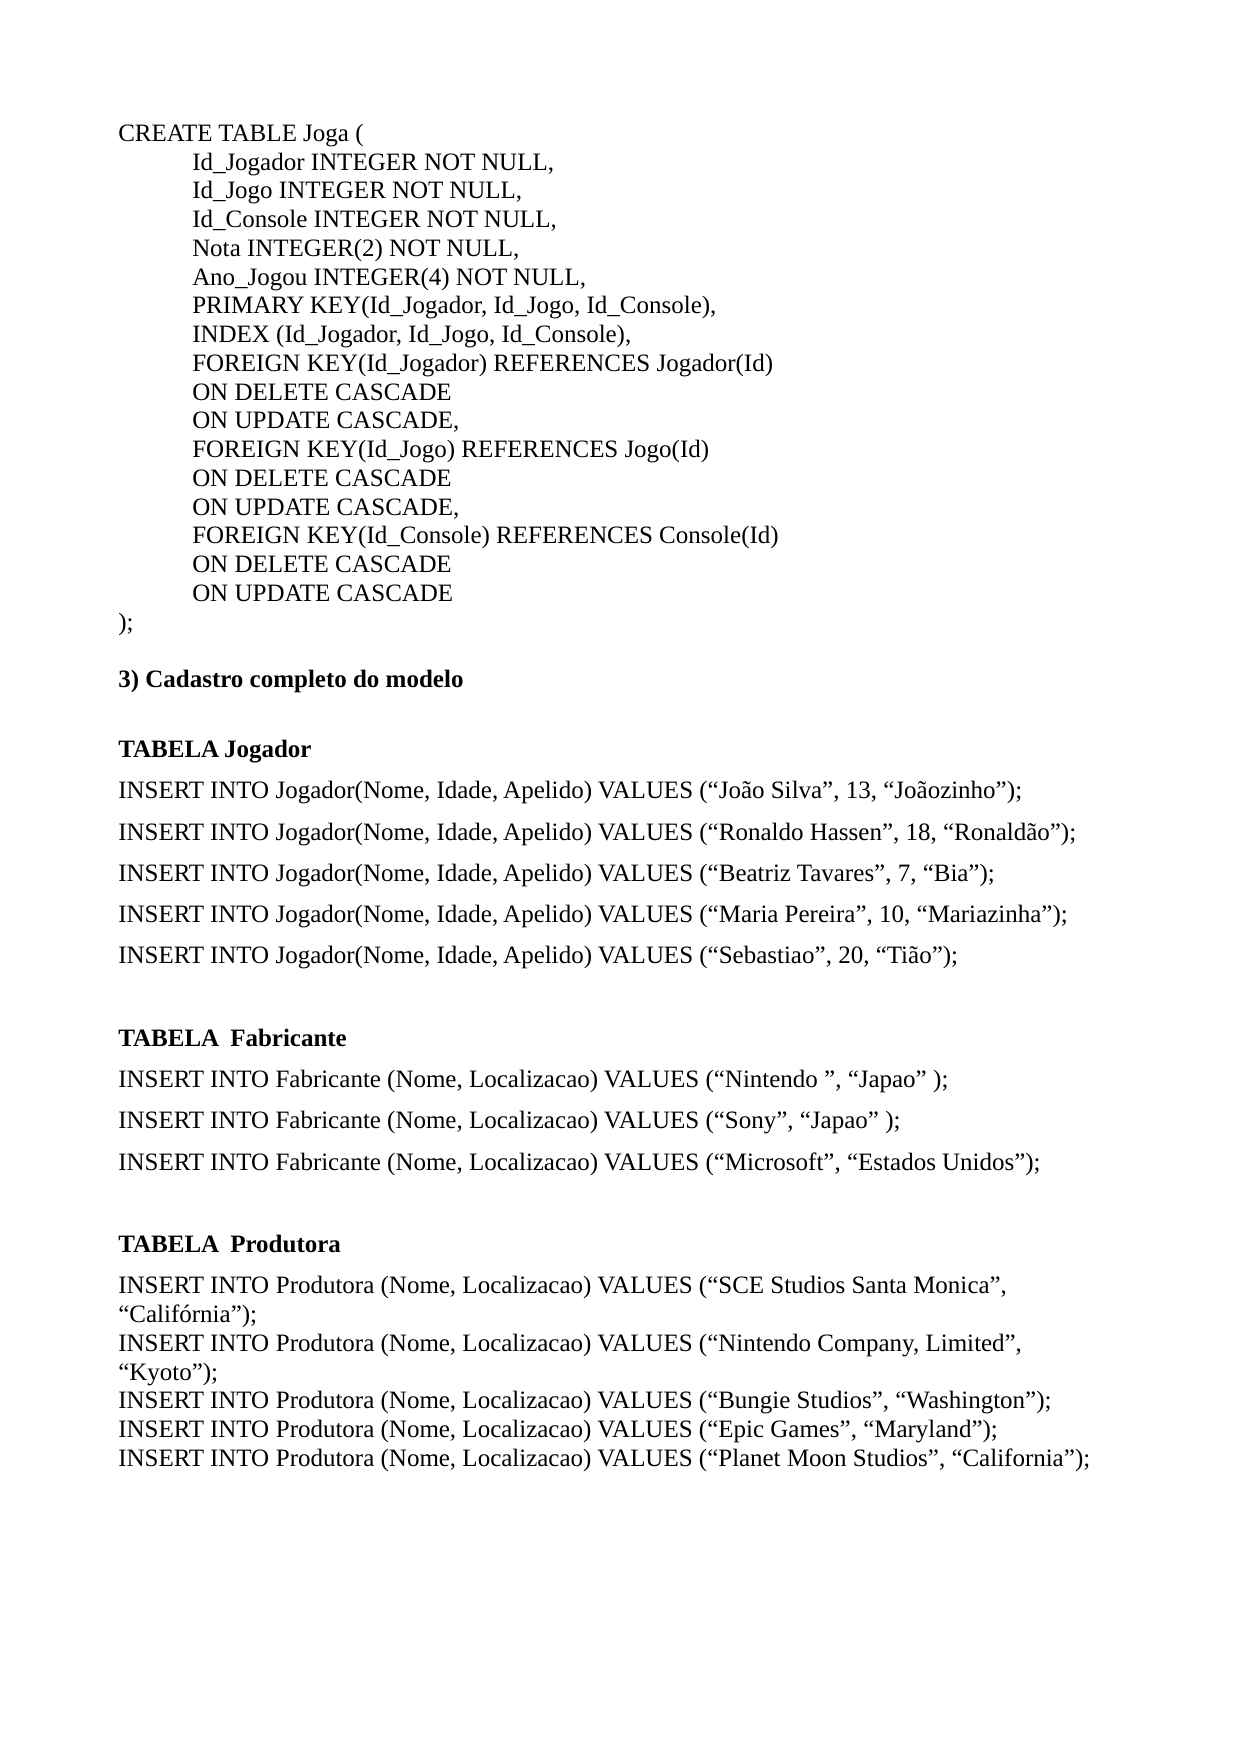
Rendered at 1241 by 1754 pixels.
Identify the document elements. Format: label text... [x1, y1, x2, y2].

text FOREIGN KEY(Id_Jogador) REFERENCES Jogador(Id) [118, 348, 1122, 377]
text INSERT INTO Produtora (Nome, Localizacao) VALUES (“SCE Studios Santa Monica”, “Califórnia”); [118, 1271, 1122, 1328]
text 3) Cadastro completo do modelo [118, 664, 1122, 693]
text CREATE TABLE Joga ( [118, 118, 1122, 147]
text FOREIGN KEY(Id_Jogo) REFERENCES Jogo(Id) [118, 434, 1122, 463]
text INSERT INTO Produtora (Nome, Localizacao) VALUES (“Nintendo Company, Limited”, “Kyoto”); [118, 1328, 1122, 1386]
text ); [118, 607, 1122, 636]
text INSERT INTO Fabricante (Nome, Localizacao) VALUES (“Microsoft”, “Estados Unidos”); [118, 1147, 1122, 1176]
text ON UPDATE CASCADE, [118, 492, 1122, 521]
text FOREIGN KEY(Id_Console) REFERENCES Console(Id) [118, 521, 1122, 549]
text Nota INTEGER(2) NOT NULL, [118, 233, 1122, 262]
text INSERT INTO Fabricante (Nome, Localizacao) VALUES (“Nintendo ”, “Japao” ); [118, 1064, 1122, 1093]
text TABELA Produtora [118, 1229, 1122, 1258]
text ON UPDATE CASCADE [118, 578, 1122, 607]
text INSERT INTO Fabricante (Nome, Localizacao) VALUES (“Sony”, “Japao” ); [118, 1106, 1122, 1134]
text Id_Console INTEGER NOT NULL, [118, 204, 1122, 233]
text Ano_Jogou INTEGER(4) NOT NULL, [118, 262, 1122, 291]
text INSERT INTO Jogador(Nome, Idade, Apelido) VALUES (“Beatriz Tavares”, 7, “Bia”); [118, 858, 1122, 887]
text PRIMARY KEY(Id_Jogador, Id_Jogo, Id_Console), [118, 291, 1122, 319]
text Id_Jogador INTEGER NOT NULL, [118, 147, 1122, 176]
text TABELA Fabricante [118, 1023, 1122, 1052]
text INSERT INTO Produtora (Nome, Localizacao) VALUES (“Planet Moon Studios”, “California”); [118, 1443, 1122, 1472]
text INSERT INTO Jogador(Nome, Idade, Apelido) VALUES (“Maria Pereira”, 10, “Mariazinha”); [118, 899, 1122, 928]
text ON UPDATE CASCADE, [118, 406, 1122, 434]
text INSERT INTO Produtora (Nome, Localizacao) VALUES (“Bungie Studios”, “Washington”); [118, 1386, 1122, 1414]
text ON DELETE CASCADE [118, 463, 1122, 492]
text INSERT INTO Produtora (Nome, Localizacao) VALUES (“Epic Games”, “Maryland”); [118, 1414, 1122, 1443]
text INSERT INTO Jogador(Nome, Idade, Apelido) VALUES (“Ronaldo Hassen”, 18, “Ronaldão”); [118, 817, 1122, 846]
text INDEX (Id_Jogador, Id_Jogo, Id_Console), [118, 319, 1122, 348]
text TABELA Jogador [118, 734, 1122, 763]
text ON DELETE CASCADE [118, 549, 1122, 578]
text INSERT INTO Jogador(Nome, Idade, Apelido) VALUES (“Sebastiao”, 20, “Tião”); [118, 941, 1122, 969]
text ON DELETE CASCADE [118, 377, 1122, 406]
text Id_Jogo INTEGER NOT NULL, [118, 176, 1122, 204]
text INSERT INTO Jogador(Nome, Idade, Apelido) VALUES (“João Silva”, 13, “Joãozinho”); [118, 776, 1122, 804]
